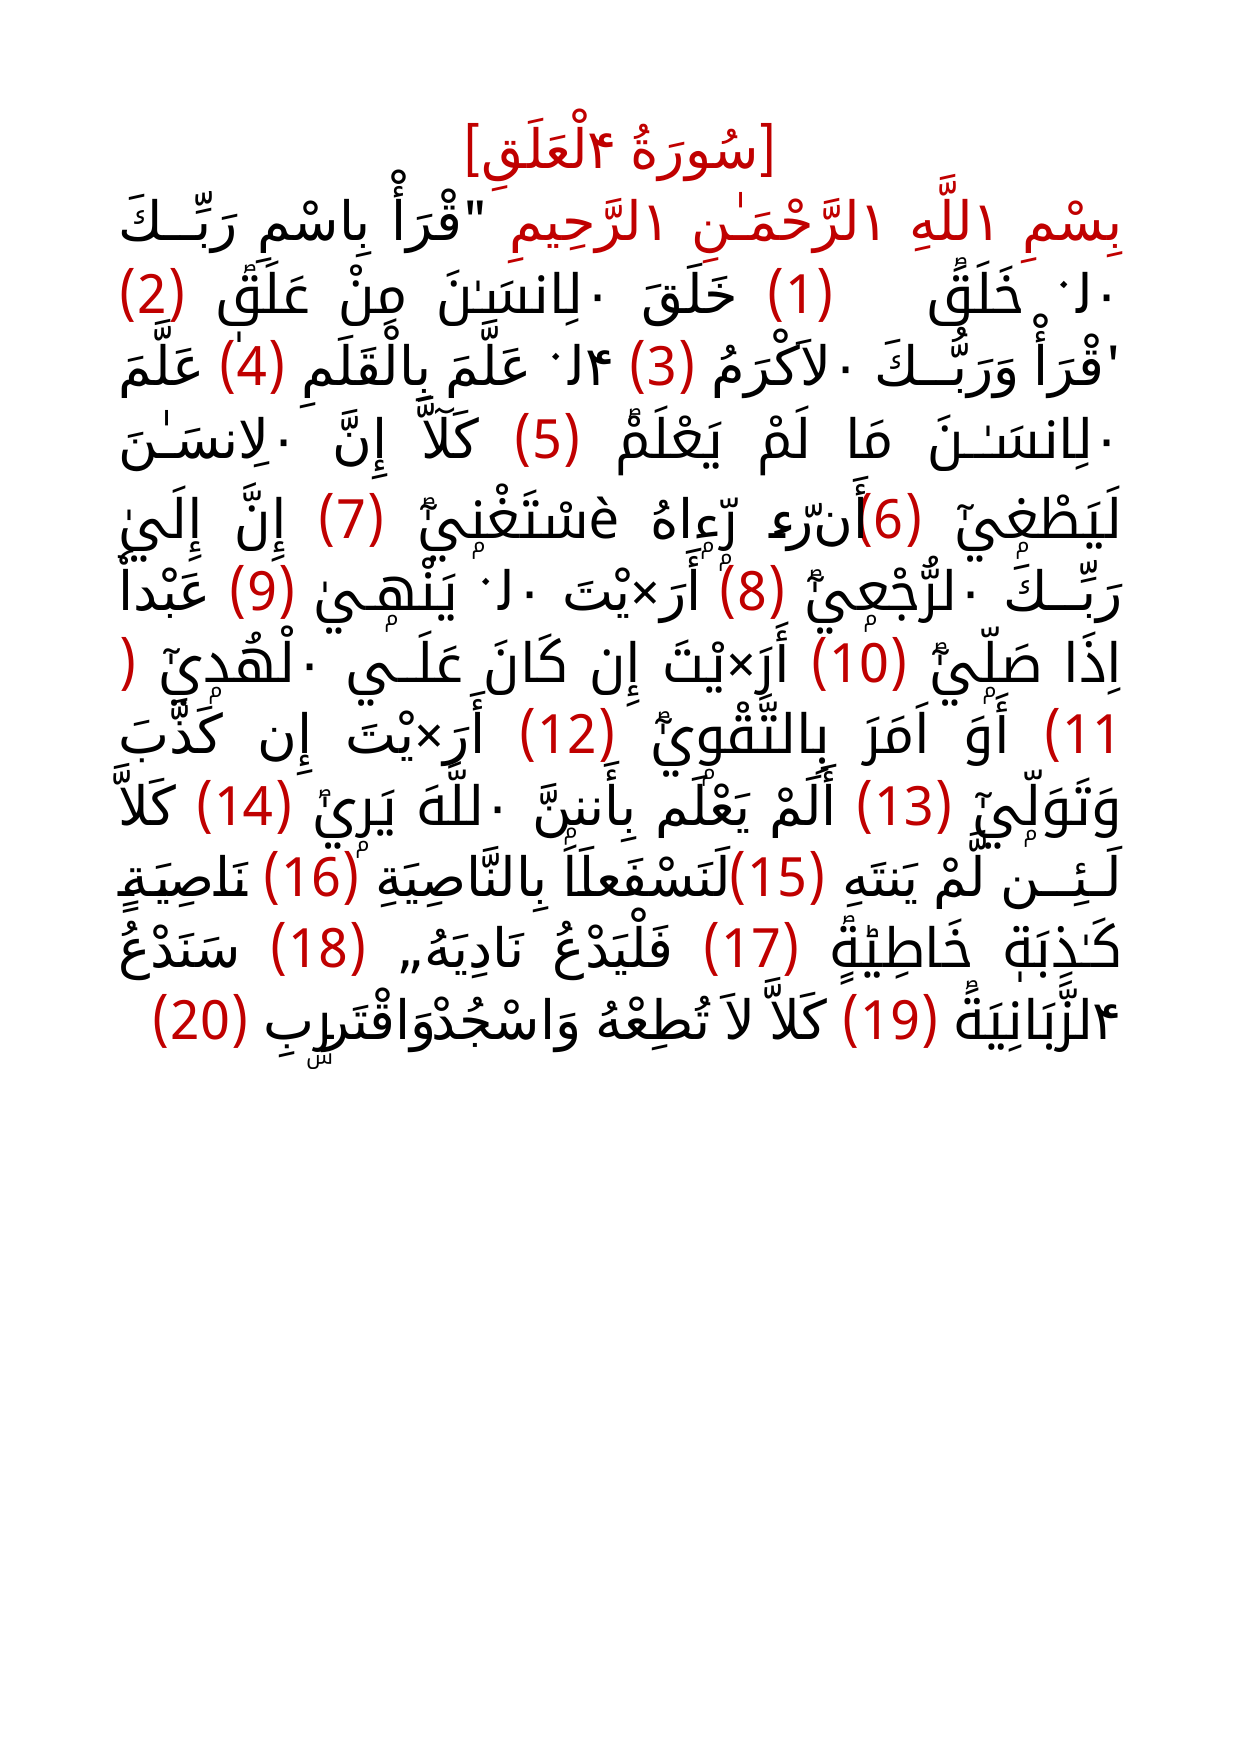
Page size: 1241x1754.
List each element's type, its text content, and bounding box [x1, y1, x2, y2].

text بِسْمِ ۱للَّهِ ۱لرَّحْمَـٰنِ ۱لرَّحِيمِ "قْرَأْ بِاسْمِ رَبِّــكَ ۰ﻟ﮲ خَلَقَؐ (1) خَلَقَ ۰لِانسَـٰنَ مِنْ عَلَقٖؐ (2) 'قْرَأْ وَرَبُّــكَ ۰لاَكْرَمُ (3) ۴ﻟ﮲ عَلَّمَ بِالْقَلَمِ (4) عَلَّمَ ۰لِانسَـٰــنَ مَا لَمْ يَعْلَمْؐ (5) كَلٓاَّ إِنَّ ۰لِانسَـٰنَ لَيَطْغۭيٰٓ (6) أَن رّۭءۭاهُ èسْتَغْنۭيٰٓؐ (7) إِنَّ إِلَيٰ رَبِّــكَ ۰لرُّجْعۭيٰٓؐ (8) أَرَ×يْتَ ۰ﻟ﮲ يَنْهۭـيٰ (9) عَبْداٗ اِذَا صَلّۭيٰٓؐ (10) أَرَ×يْتَ إِن كَانَ عَلَــي ۰لْهُدۭيٰٓ (11) أَوَ اَمَرَ بِالتَّقْوۭيٰٓؐ (12) أَرَ×يْتَ إِن كَذَّبَ وَتَوَلّۭيٰٓ (13) أَلَمْ يَعْلَم بِأَنننَّ ۰للَّهَ يَرۭيٰؐ (14) كَلاَّ لَـئِــن لَّمْ يَنتَهِ (15) لَنَسْفَعاَۢ بِالنَّاصِيَةِ (16) نَاصِيَةٍ كَـٰذِبَةٖ خَاطِيؕةٍؐ (17) فَلْيَدْعُ نَادِيَهُ„ (18) سَنَدْعُ ۴لزَّبَانِيَةَؐ (19) كَلاَّ لاَ تُطِعْهُ وَاسْجُدْ وَاقْتَرۣبِ (20) [118, 191, 1122, 1062]
subtitle [سُورَةُ ۴لْعَلَقِ] [118, 118, 1122, 191]
